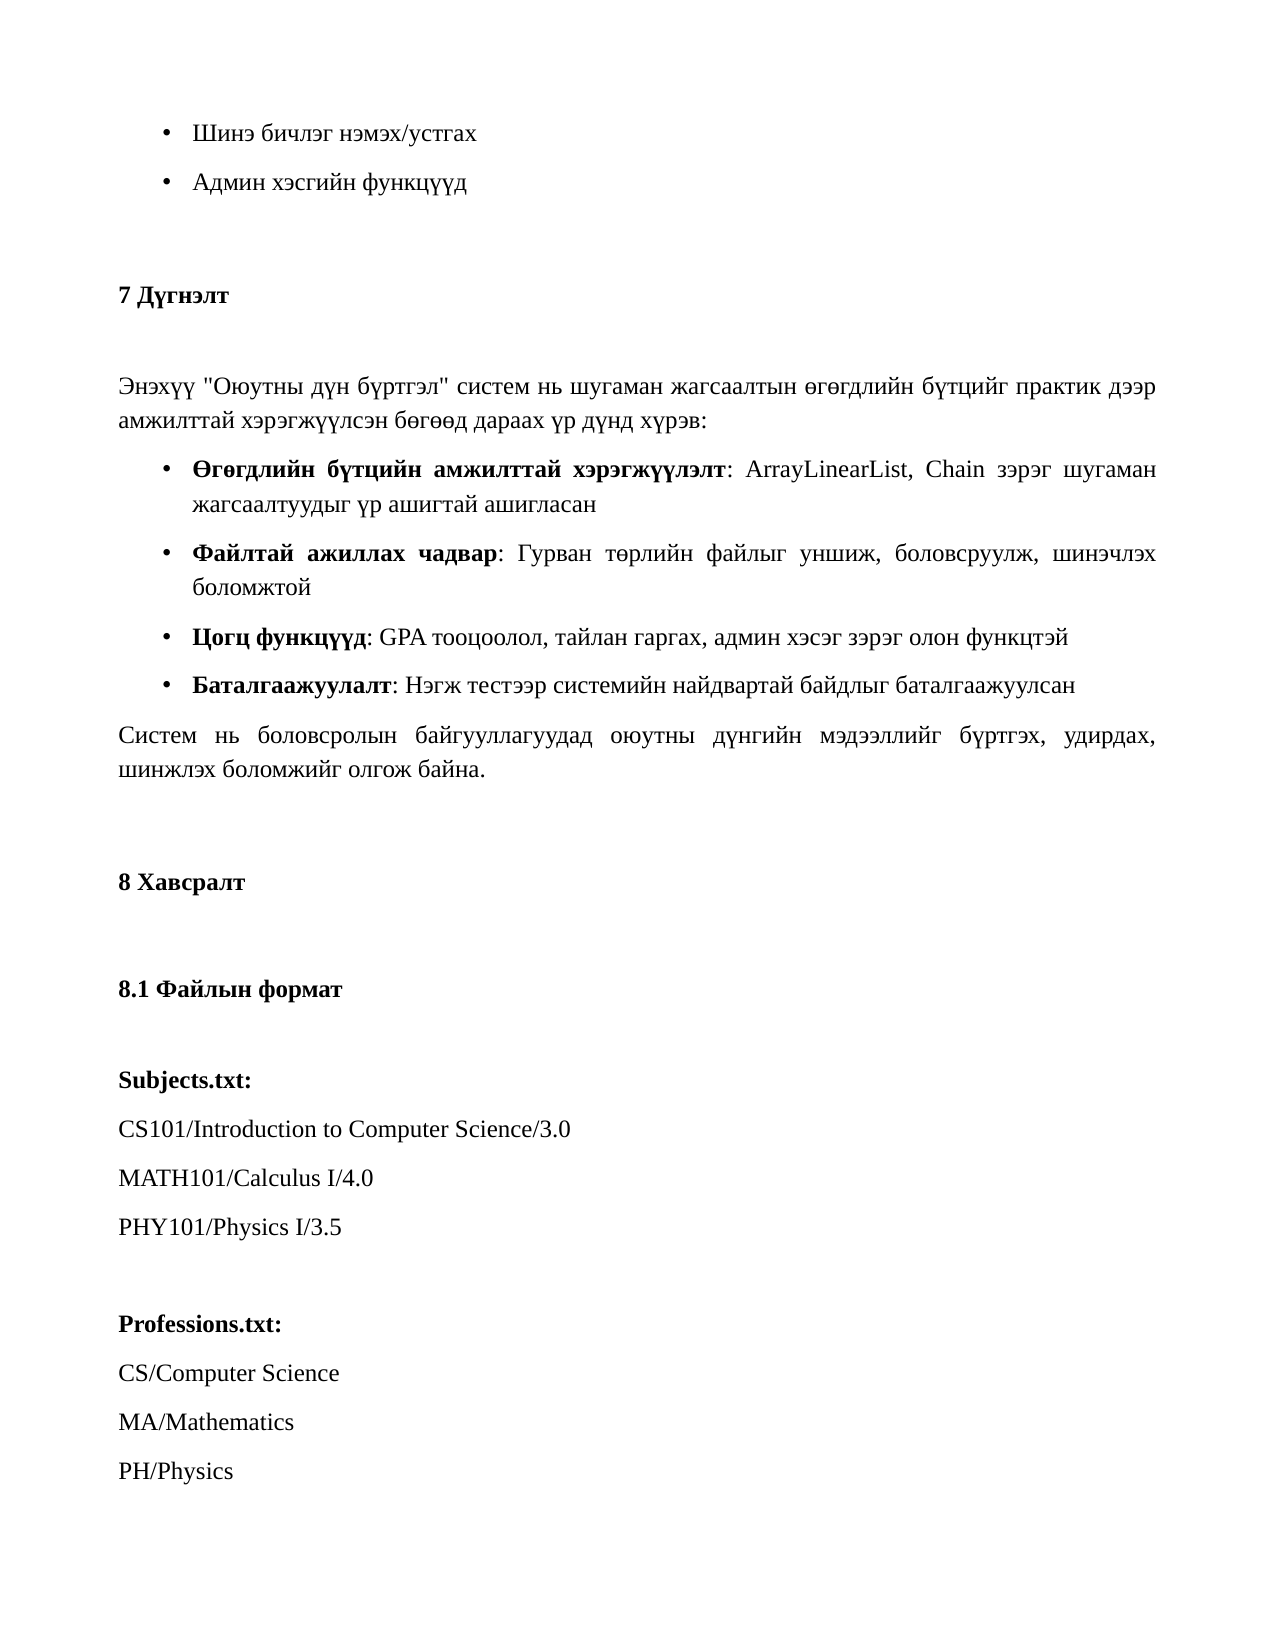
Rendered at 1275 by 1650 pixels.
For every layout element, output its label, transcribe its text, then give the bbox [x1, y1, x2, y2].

text MATH101/Calculus I/4.0 [118, 1163, 1157, 1192]
text CS101/Introduction to Computer Science/3.0 [118, 1114, 1157, 1143]
list Файлтай ажиллах чадвар: Гурван төрлийн файлыг уншиж, боловсруулж, шинэчлэх боломжтой [162, 538, 1157, 601]
text PHY101/Physics I/3.5 [118, 1212, 1157, 1241]
text Subjects.txt: [118, 1065, 1157, 1094]
text MA/Mathematics [118, 1407, 1157, 1436]
text CS/Computer Science [118, 1358, 1157, 1387]
subtitle 8 Хавсралт [118, 867, 1157, 896]
list Өгөгдлийн бүтцийн амжилттай хэрэгжүүлэлт: ArrayLinearList, Chain зэрэг шугаман жагсаалтуудыг үр ашигтай ашигласан [162, 454, 1157, 518]
text Систем нь боловсролын байгууллагуудад оюутны дүнгийн мэдээллийг бүртгэх, удирдах, шинжлэх боломжийг олгож байна. [118, 720, 1157, 783]
subtitle 7 Дүгнэлт [118, 281, 1157, 309]
text Энэхүү "Оюутны дүн бүртгэл" систем нь шугаман жагсаалтын өгөгдлийн бүтцийг практик дээр амжилттай хэрэгжүүлсэн бөгөөд дараах үр дүнд хүрэв: [118, 371, 1157, 434]
list Цогц функцүүд: GPA тооцоолол, тайлан гаргах, админ хэсэг зэрэг олон функцтэй [162, 622, 1157, 650]
list Админ хэсгийн функцүүд [162, 167, 1157, 196]
text PH/Physics [118, 1456, 1157, 1485]
list Шинэ бичлэг нэмэх/устгах [162, 118, 1157, 147]
subtitle 8.1 Файлын формат [118, 974, 1157, 1003]
list Баталгаажуулалт: Нэгж тестээр системийн найдвартай байдлыг баталгаажуулсан [162, 671, 1157, 699]
text Professions.txt: [118, 1309, 1157, 1338]
